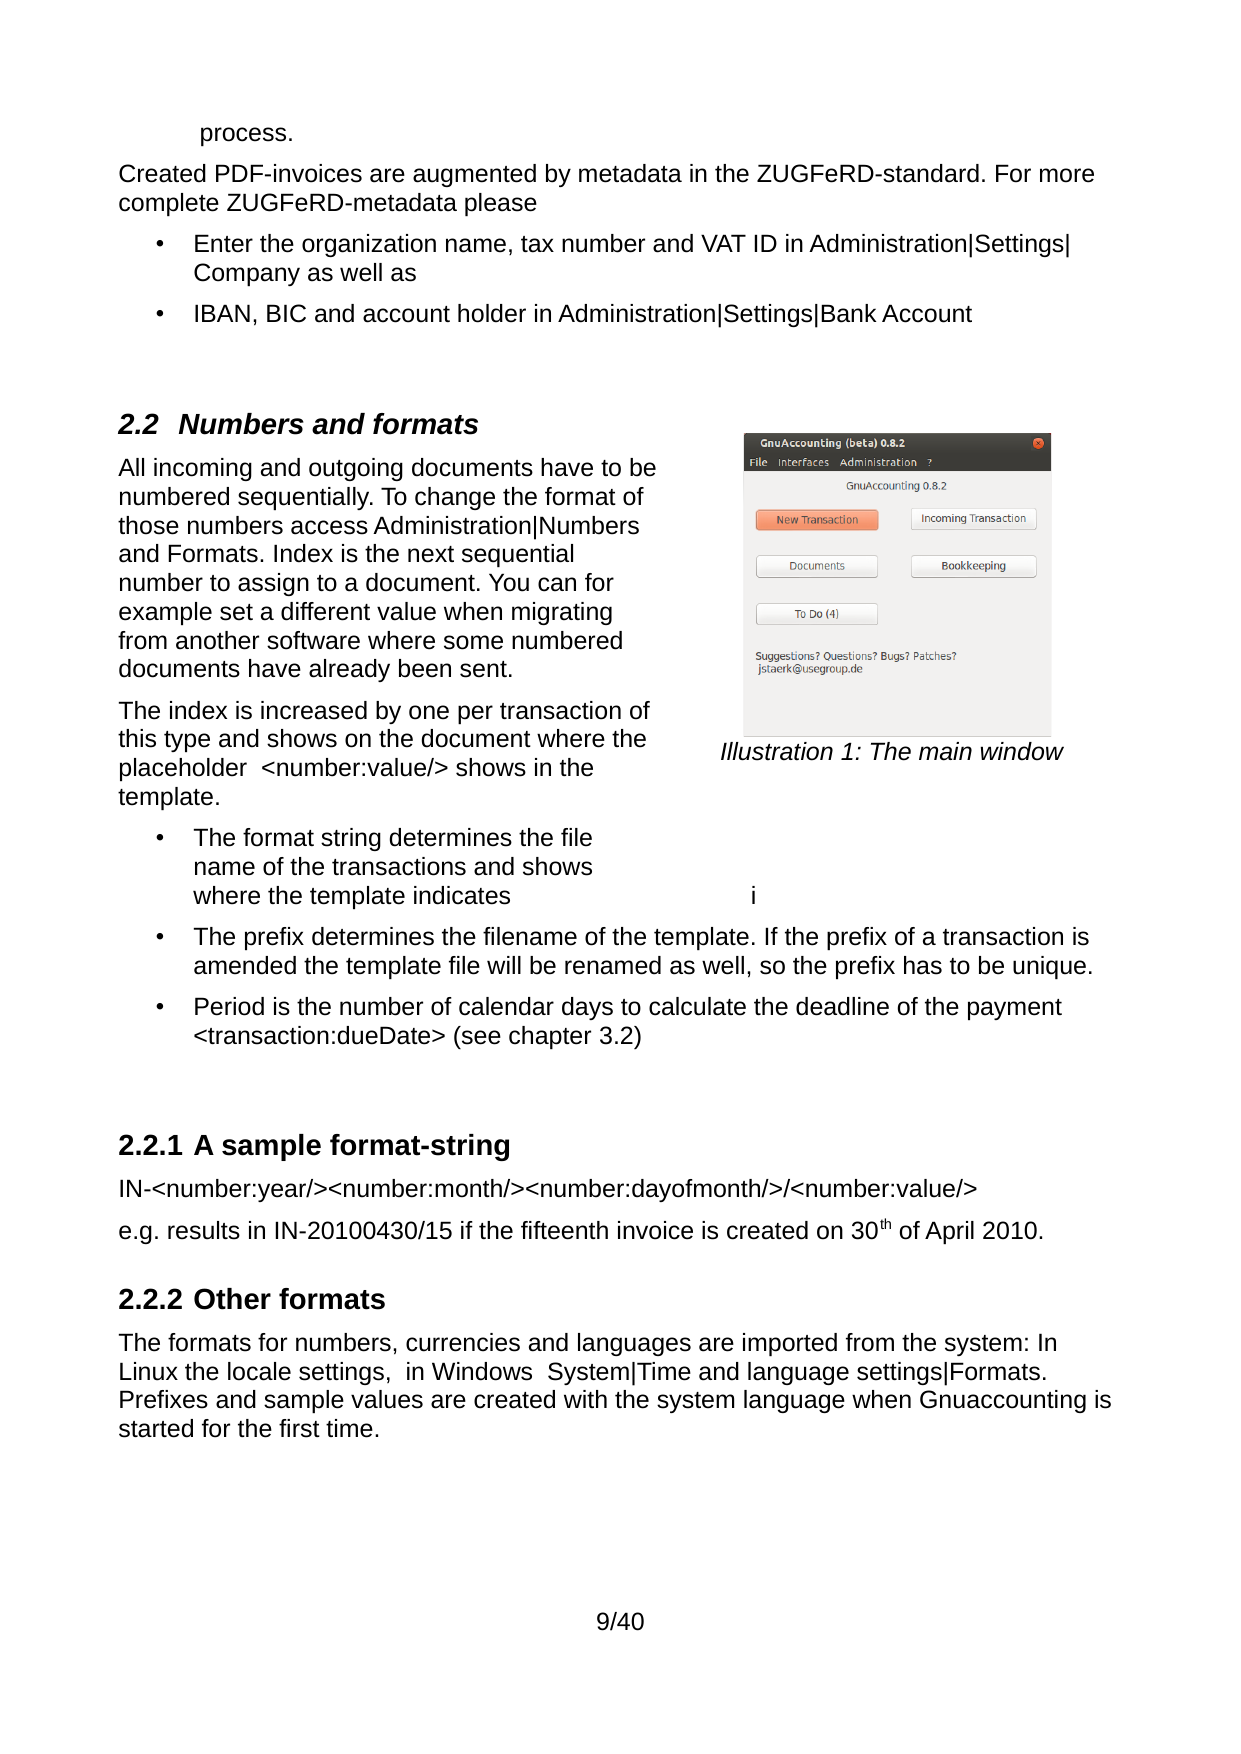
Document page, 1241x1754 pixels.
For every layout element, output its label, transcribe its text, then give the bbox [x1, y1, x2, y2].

subtitle A sample format-string [118, 1128, 1122, 1162]
text Created PDF-invoices are augmented by metadata in the ZUGFeRD-standard. For more complete ZUGFeRD-metadata please [118, 159, 1122, 217]
subtitle [720, 766, 1075, 794]
list process. [162, 118, 1122, 147]
text [1075, 453, 1122, 683]
picture [743, 433, 1052, 737]
list The prefix determines the filename of the template. If the prefix of a transaction is amended the template file will be renamed as well, so the prefix has to be unique. [156, 922, 1122, 979]
subtitle Other formats [118, 1282, 1122, 1316]
list Enter the organization name, tax number and VAT ID in Administration|Settings|Company as well as [156, 229, 1122, 287]
subtitle Numbers and formats [118, 407, 1122, 446]
text The formats for numbers, currencies and languages are imported from the system: In Linux the locale settings, in Windows System|Time and language settings|Formats. Prefixes and sample values are created with the system language when Gnuaccounting is started for the first time. [118, 1328, 1122, 1443]
text All incoming and outgoing documents have to be numbered sequentially. To change the format of those numbers access Administration|Numbers and Formats. Index is the next sequential number to assign to a document. You can for example set a different value when migrating from another software where some numbered documents have already been sent. [118, 453, 720, 683]
text e.g. results in IN-20100430/15 if the fifteenth invoice is created on 30th of April 2010. [118, 1216, 1122, 1244]
text The index is increased by one per transaction of this type and shows on the document where the placeholder <number:value/> shows in the template. [118, 696, 1122, 811]
list IBAN, BIC and account holder in Administration|Settings|Bank Account [156, 299, 1122, 328]
list The format string determines the file name of the transactions and shows where the template indicates <transaction:number> i [156, 823, 1122, 909]
text IN-<number:year/><number:month/><number:dayofmonth/>/<number:value/> [118, 1174, 1122, 1203]
list Period is the number of calendar days to calculate the deadline of the payment <transaction:dueDate> (see chapter 3.2) [156, 992, 1122, 1050]
text Illustration 1: The main window [720, 446, 1075, 766]
